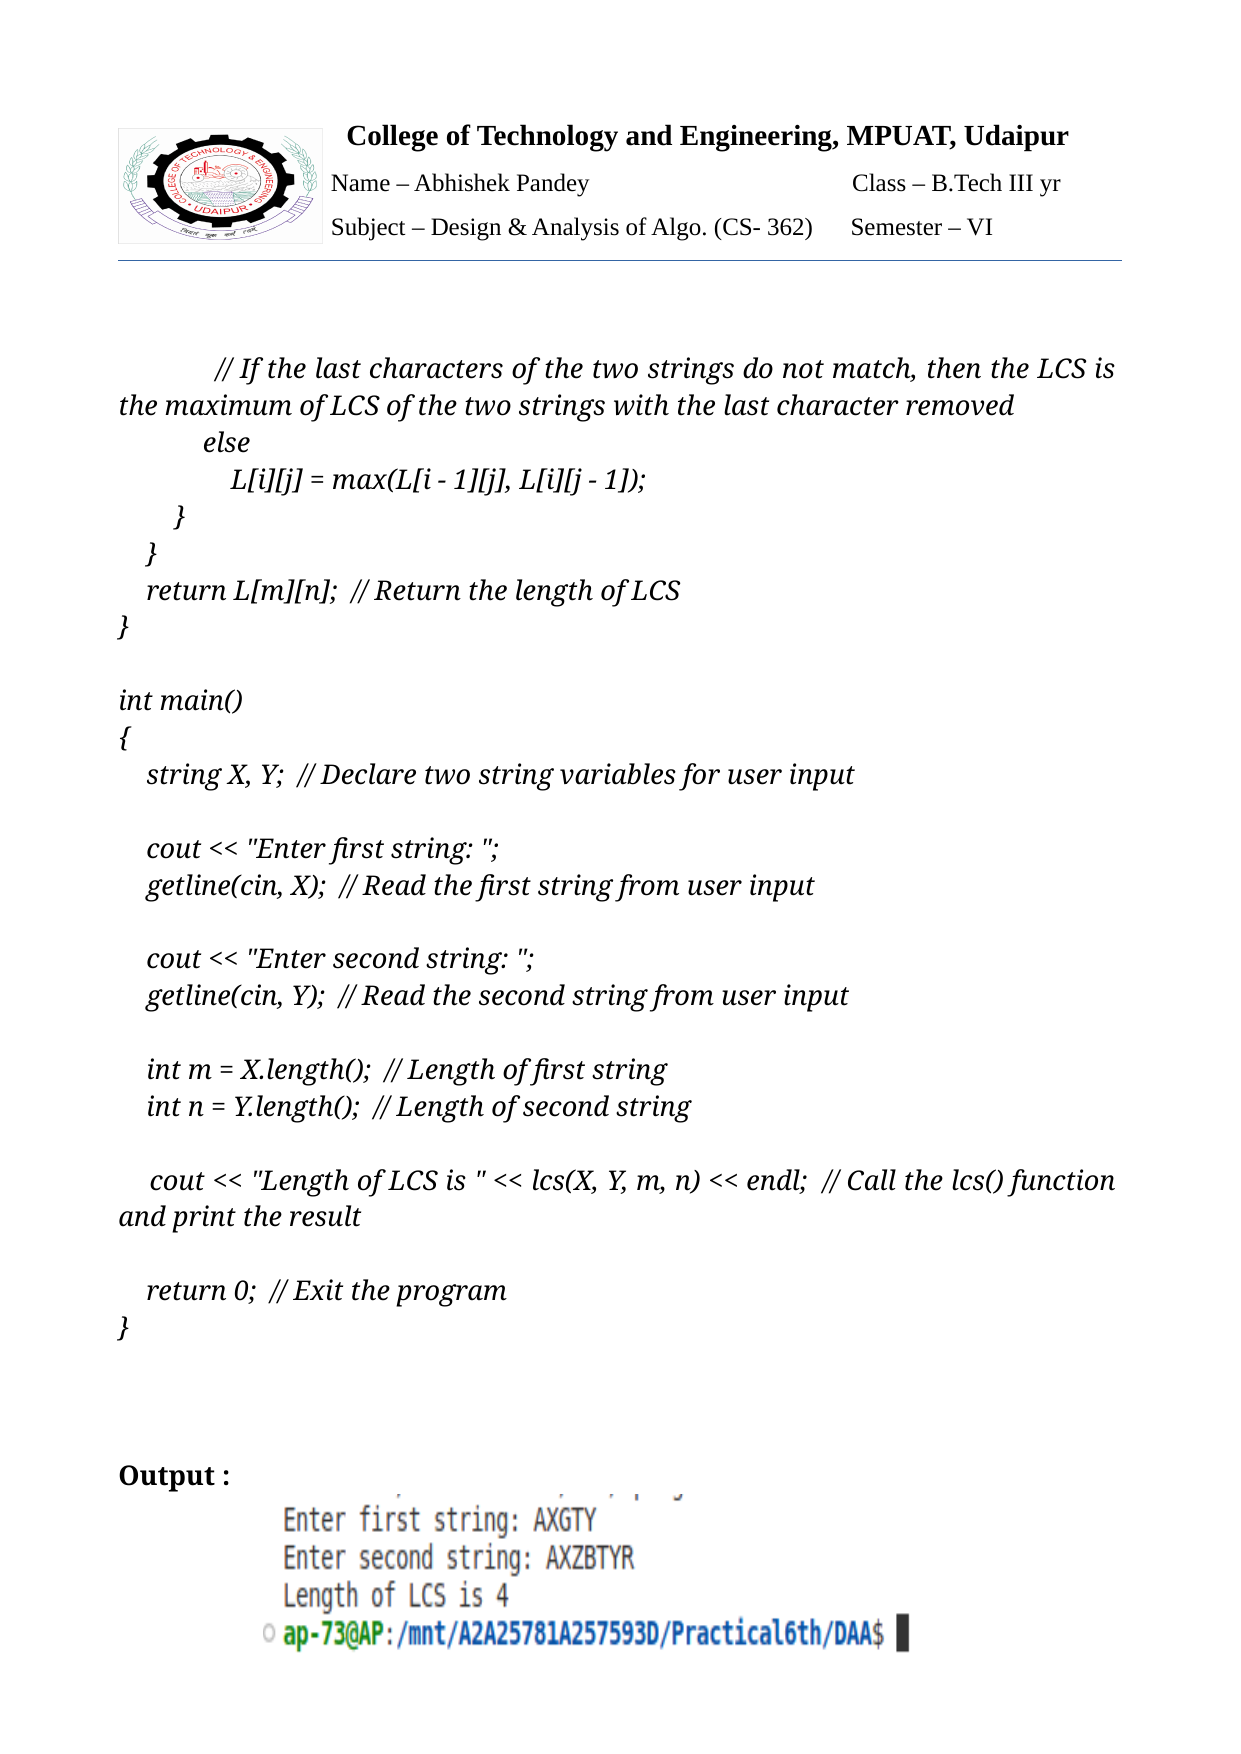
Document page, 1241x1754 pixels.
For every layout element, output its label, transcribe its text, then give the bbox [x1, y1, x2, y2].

text int main() [118, 682, 1122, 718]
text cout << "Enter second string: "; [118, 940, 1122, 977]
text else [118, 423, 1122, 460]
picture [263, 1494, 953, 1754]
text string X, Y; // Declare two string variables for user input [118, 755, 1122, 792]
text } [118, 1308, 1122, 1345]
text int n = Y.length(); // Length of second string [118, 1087, 1122, 1124]
text { [118, 718, 1122, 755]
text cout << "Length of LCS is " << lcs(X, Y, m, n) << endl; // Call the lcs() function and print the result [118, 1161, 1122, 1235]
text return 0; // Exit the program [118, 1272, 1122, 1308]
text return L[m][n]; // Return the length of LCS [118, 571, 1122, 608]
text getline(cin, Y); // Read the second string from user input [118, 977, 1122, 1013]
text L[i][j] = max(L[i - 1][j], L[i][j - 1]); [118, 460, 1122, 497]
text Output : [118, 1456, 1122, 1493]
text int m = X.length(); // Length of first string [118, 1050, 1122, 1087]
text } [118, 497, 1122, 534]
text // If the last characters of the two strings do not match, then the LCS is the maximum of LCS of the two strings with the last character removed [118, 350, 1122, 423]
picture [118, 128, 323, 244]
text } [118, 608, 1122, 645]
text getline(cin, X); // Read the first string from user input [118, 866, 1122, 903]
text cout << "Enter first string: "; [118, 829, 1122, 866]
text } [118, 534, 1122, 571]
